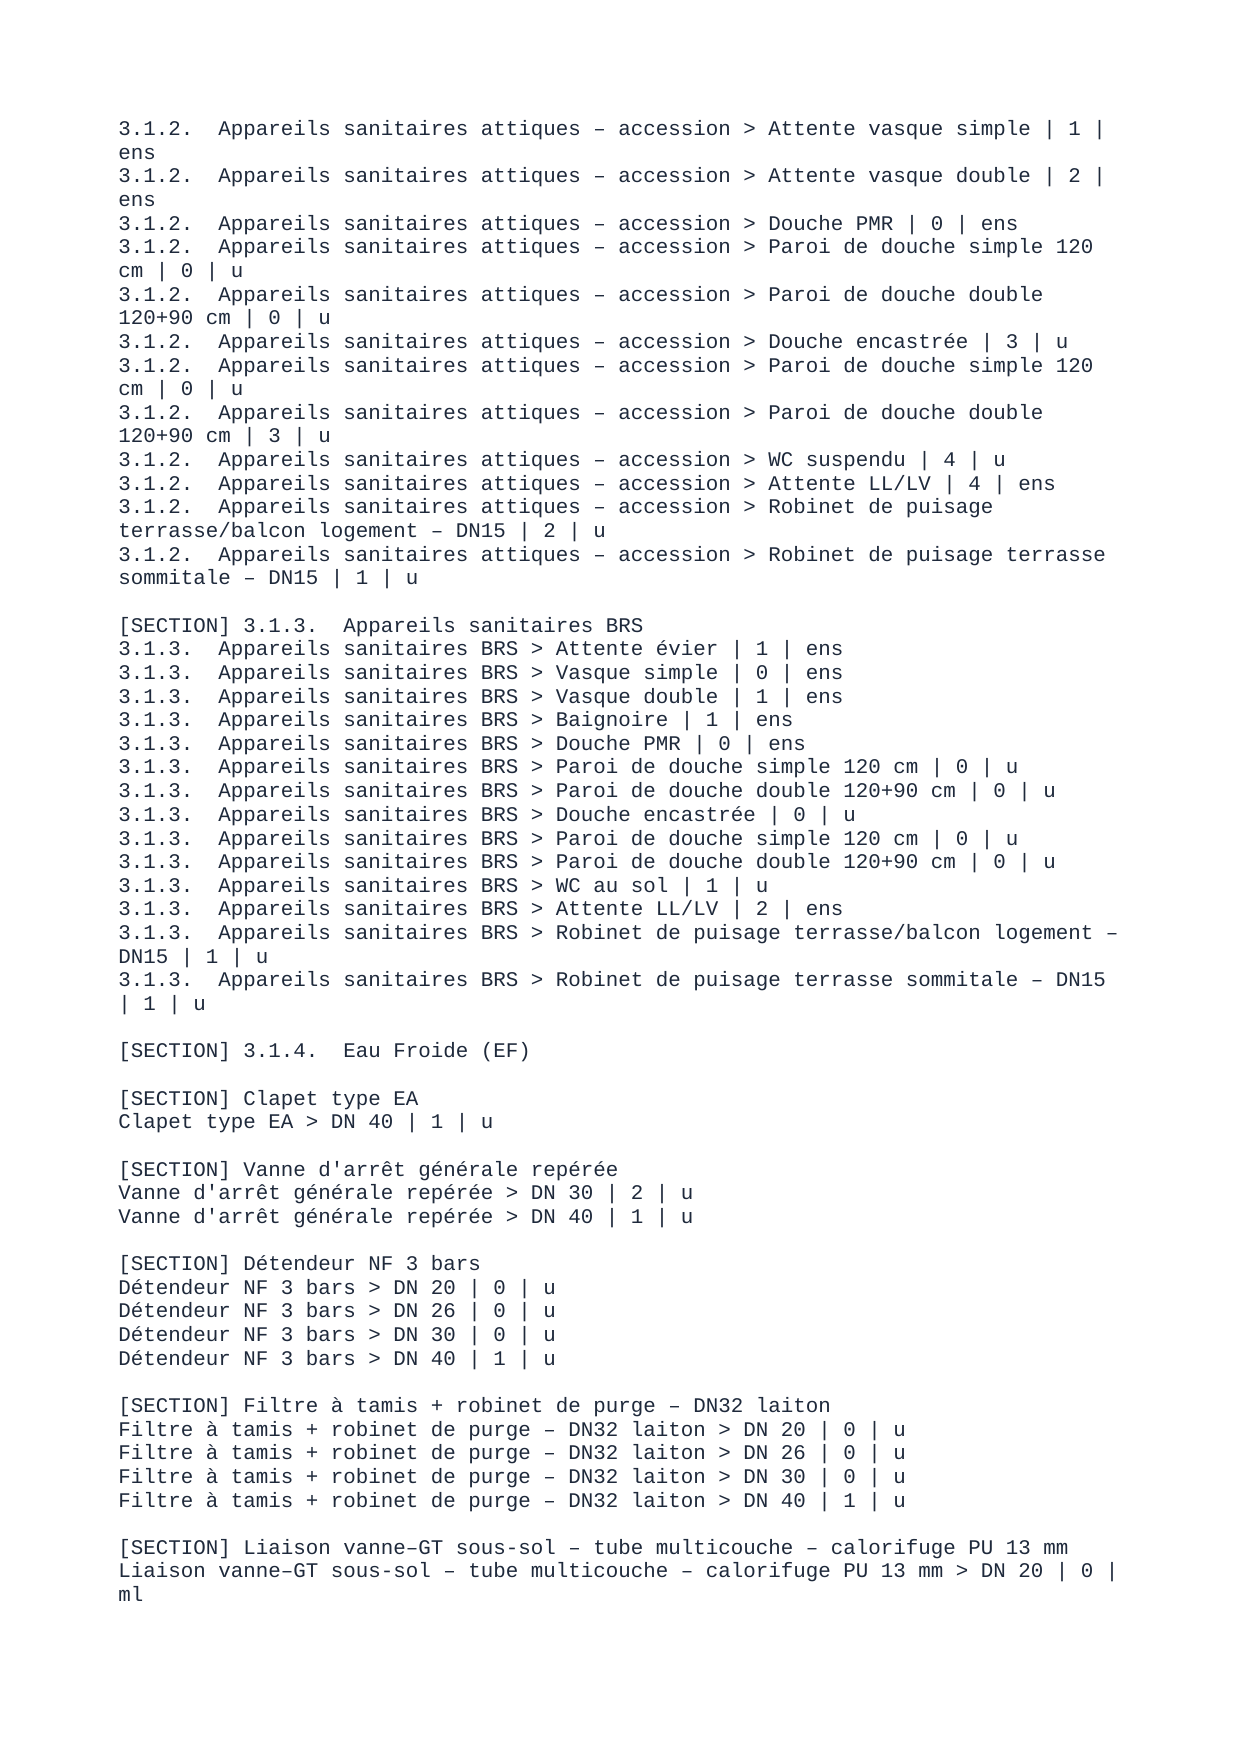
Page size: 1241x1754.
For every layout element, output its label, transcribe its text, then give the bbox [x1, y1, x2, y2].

text Clapet type EA > DN 40 | 1 | u [118, 1111, 1122, 1135]
text 3.1.3. Appareils sanitaires BRS > WC au sol | 1 | u [118, 875, 1122, 898]
text 3.1.2. Appareils sanitaires attiques – accession > WC suspendu | 4 | u [118, 449, 1122, 473]
text Liaison vanne–GT sous-sol – tube multicouche – calorifuge PU 13 mm > DN 20 | 0 | ml [118, 1561, 1122, 1608]
text 3.1.3. Appareils sanitaires BRS > Vasque double | 1 | ens [118, 686, 1122, 709]
text 3.1.2. Appareils sanitaires attiques – accession > Attente vasque simple | 1 | ens [118, 118, 1122, 165]
text 3.1.2. Appareils sanitaires attiques – accession > Douche PMR | 0 | ens [118, 213, 1122, 236]
text [SECTION] Liaison vanne–GT sous-sol – tube multicouche – calorifuge PU 13 mm [118, 1537, 1122, 1561]
text Détendeur NF 3 bars > DN 30 | 0 | u [118, 1324, 1122, 1348]
text 3.1.3. Appareils sanitaires BRS > Douche PMR | 0 | ens [118, 733, 1122, 757]
text 3.1.3. Appareils sanitaires BRS > Attente évier | 1 | ens [118, 638, 1122, 662]
text [SECTION] Vanne d'arrêt générale repérée [118, 1158, 1122, 1182]
text Filtre à tamis + robinet de purge – DN32 laiton > DN 40 | 1 | u [118, 1489, 1122, 1513]
text 3.1.3. Appareils sanitaires BRS > Paroi de douche simple 120 cm | 0 | u [118, 757, 1122, 780]
text 3.1.2. Appareils sanitaires attiques – accession > Paroi de douche simple 120 cm | 0 | u [118, 236, 1122, 284]
text 3.1.3. Appareils sanitaires BRS > Paroi de douche double 120+90 cm | 0 | u [118, 780, 1122, 804]
text 3.1.2. Appareils sanitaires attiques – accession > Attente vasque double | 2 | ens [118, 165, 1122, 213]
text [SECTION] 3.1.3. Appareils sanitaires BRS [118, 615, 1122, 638]
text Vanne d'arrêt générale repérée > DN 40 | 1 | u [118, 1206, 1122, 1229]
text 3.1.2. Appareils sanitaires attiques – accession > Attente LL/LV | 4 | ens [118, 473, 1122, 496]
text 3.1.3. Appareils sanitaires BRS > Robinet de puisage terrasse/balcon logement – DN15 | 1 | u [118, 922, 1122, 969]
text Filtre à tamis + robinet de purge – DN32 laiton > DN 20 | 0 | u [118, 1419, 1122, 1442]
text [SECTION] Filtre à tamis + robinet de purge – DN32 laiton [118, 1395, 1122, 1419]
text 3.1.2. Appareils sanitaires attiques – accession > Paroi de douche simple 120 cm | 0 | u [118, 354, 1122, 402]
text 3.1.3. Appareils sanitaires BRS > Vasque simple | 0 | ens [118, 662, 1122, 686]
text Détendeur NF 3 bars > DN 26 | 0 | u [118, 1300, 1122, 1324]
text 3.1.3. Appareils sanitaires BRS > Baignoire | 1 | ens [118, 709, 1122, 733]
text [SECTION] Détendeur NF 3 bars [118, 1253, 1122, 1277]
text 3.1.2. Appareils sanitaires attiques – accession > Paroi de douche double 120+90 cm | 0 | u [118, 284, 1122, 331]
text [SECTION] Clapet type EA [118, 1088, 1122, 1111]
text 3.1.3. Appareils sanitaires BRS > Paroi de douche simple 120 cm | 0 | u [118, 827, 1122, 851]
text 3.1.2. Appareils sanitaires attiques – accession > Robinet de puisage terrasse/balcon logement – DN15 | 2 | u [118, 496, 1122, 544]
text 3.1.3. Appareils sanitaires BRS > Paroi de douche double 120+90 cm | 0 | u [118, 851, 1122, 875]
text Filtre à tamis + robinet de purge – DN32 laiton > DN 30 | 0 | u [118, 1466, 1122, 1489]
text 3.1.3. Appareils sanitaires BRS > Robinet de puisage terrasse sommitale – DN15 | 1 | u [118, 969, 1122, 1017]
text 3.1.2. Appareils sanitaires attiques – accession > Robinet de puisage terrasse sommitale – DN15 | 1 | u [118, 544, 1122, 591]
text 3.1.2. Appareils sanitaires attiques – accession > Paroi de douche double 120+90 cm | 3 | u [118, 402, 1122, 449]
text 3.1.2. Appareils sanitaires attiques – accession > Douche encastrée | 3 | u [118, 331, 1122, 354]
text 3.1.3. Appareils sanitaires BRS > Douche encastrée | 0 | u [118, 804, 1122, 827]
text 3.1.3. Appareils sanitaires BRS > Attente LL/LV | 2 | ens [118, 898, 1122, 922]
text Filtre à tamis + robinet de purge – DN32 laiton > DN 26 | 0 | u [118, 1442, 1122, 1466]
text [SECTION] 3.1.4. Eau Froide (EF) [118, 1040, 1122, 1064]
text Vanne d'arrêt générale repérée > DN 30 | 2 | u [118, 1182, 1122, 1206]
text Détendeur NF 3 bars > DN 40 | 1 | u [118, 1348, 1122, 1371]
text Détendeur NF 3 bars > DN 20 | 0 | u [118, 1277, 1122, 1300]
